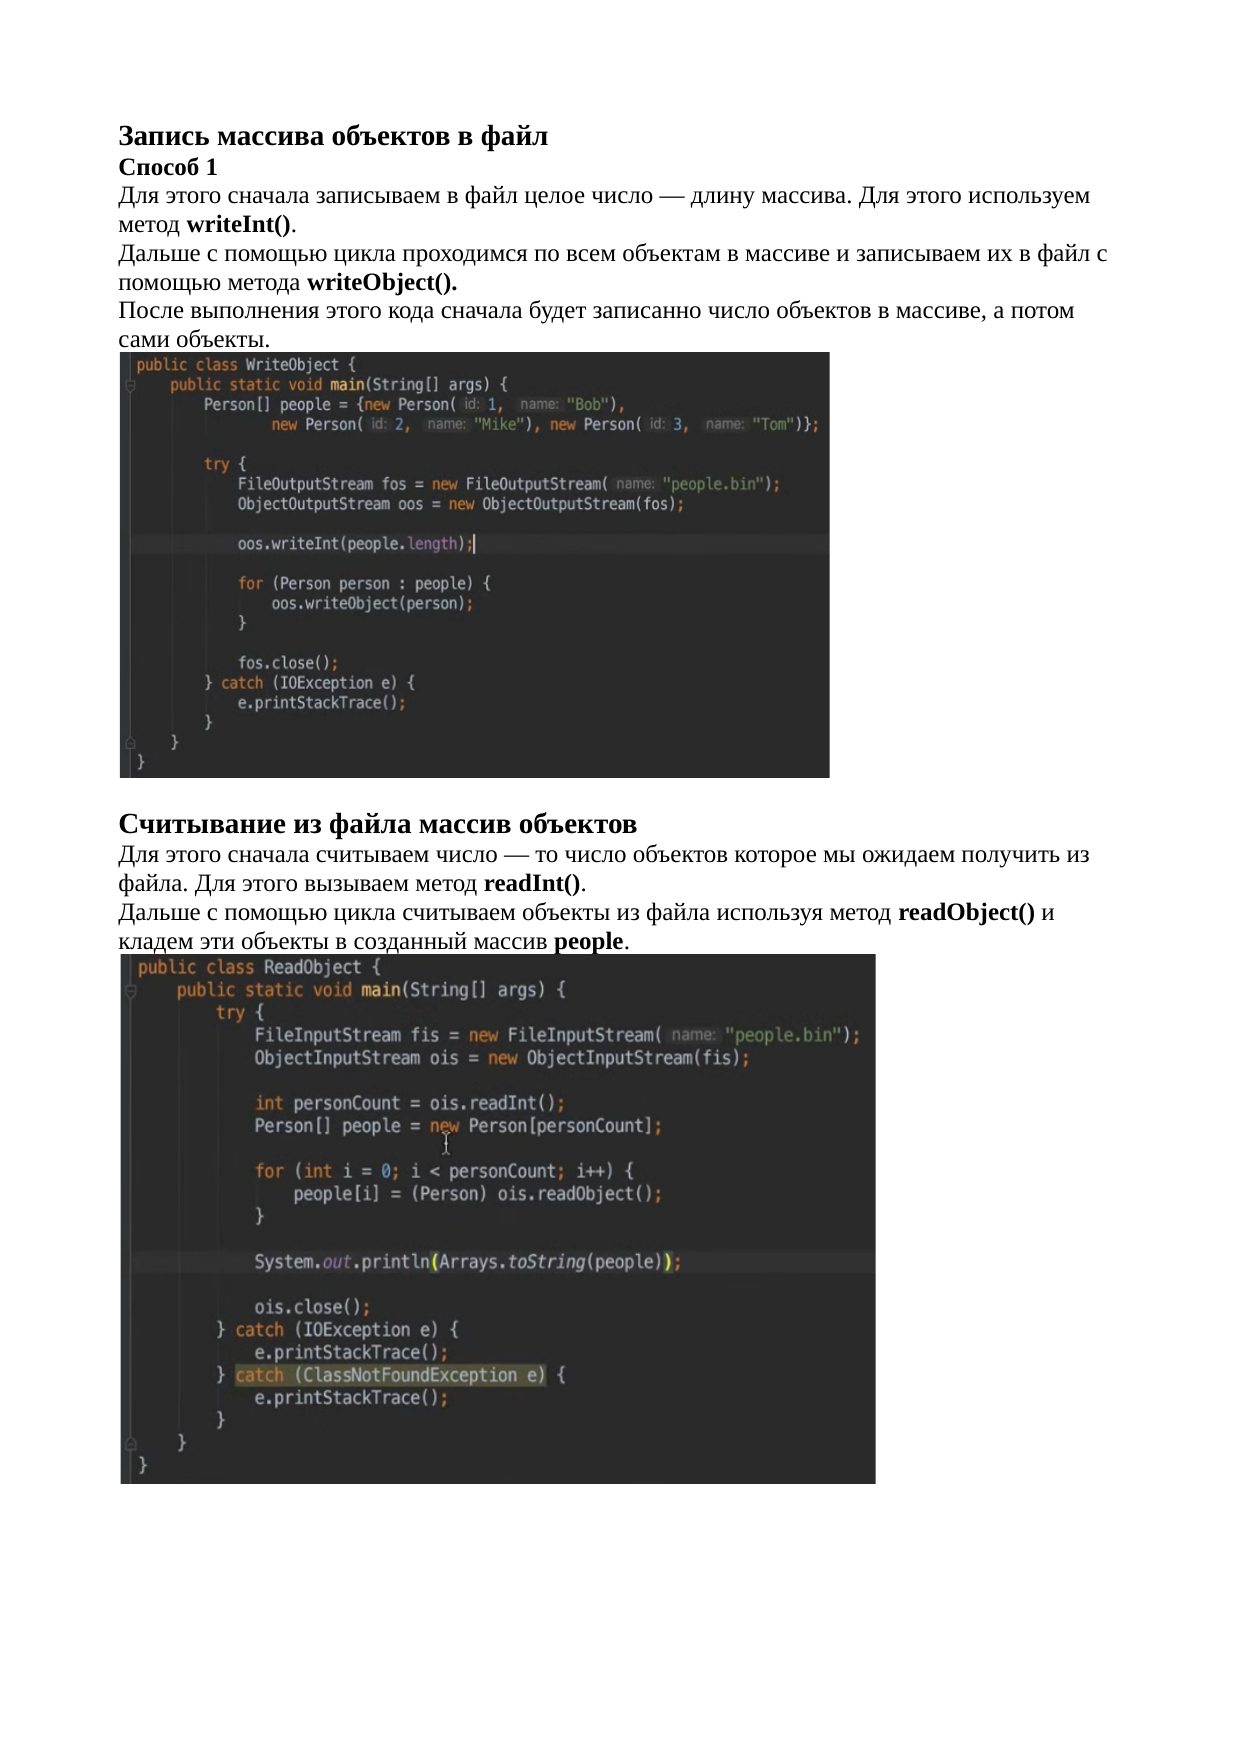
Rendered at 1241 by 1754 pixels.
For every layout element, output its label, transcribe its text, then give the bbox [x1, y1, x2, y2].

picture [119, 352, 830, 778]
text Запись массива объектов в файл [118, 118, 1122, 152]
text Для этого сначала считываем число — то число объектов которое мы ожидаем получить из файла. Для этого вызываем метод readInt(). [118, 839, 1122, 897]
text Способ 1 [118, 152, 1122, 180]
text Считывание из файла массив объектов [118, 806, 1122, 839]
text Дальше с помощью цикла проходимся по всем объектам в массиве и записываем их в файл с помощью метода writeObject(). [118, 238, 1122, 295]
picture [120, 954, 876, 1484]
text Дальше с помощью цикла считываем объекты из файла используя метод readObject() и кладем эти объекты в созданный массив people. [118, 897, 1122, 954]
text Для этого сначала записываем в файл целое число — длину массива. Для этого используем метод writeInt(). [118, 180, 1122, 238]
text После выполнения этого кода сначала будет записанно число объектов в массиве, а потом сами объекты. [118, 295, 1122, 353]
